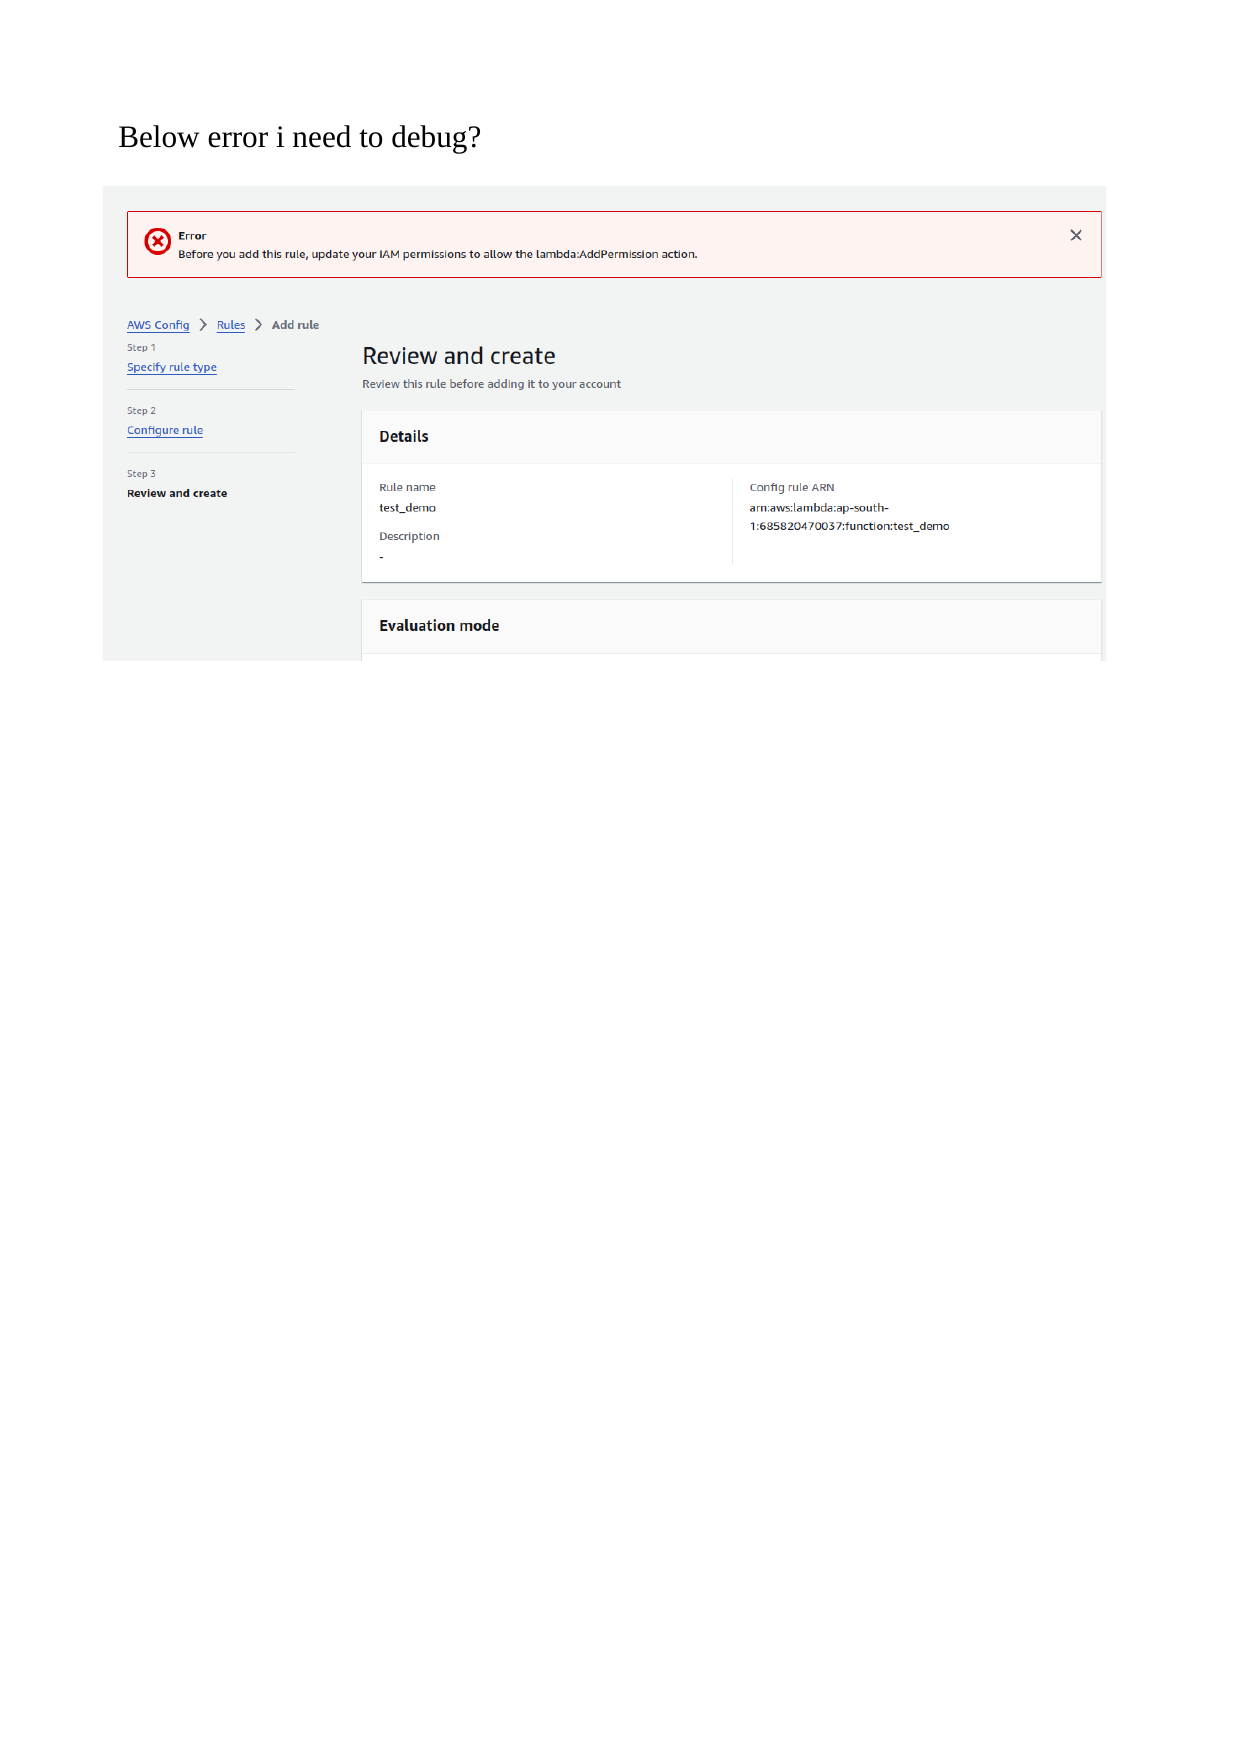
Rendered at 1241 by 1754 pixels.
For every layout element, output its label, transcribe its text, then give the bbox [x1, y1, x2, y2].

text Below error i need to debug? [118, 118, 1122, 154]
picture [102, 186, 1107, 661]
